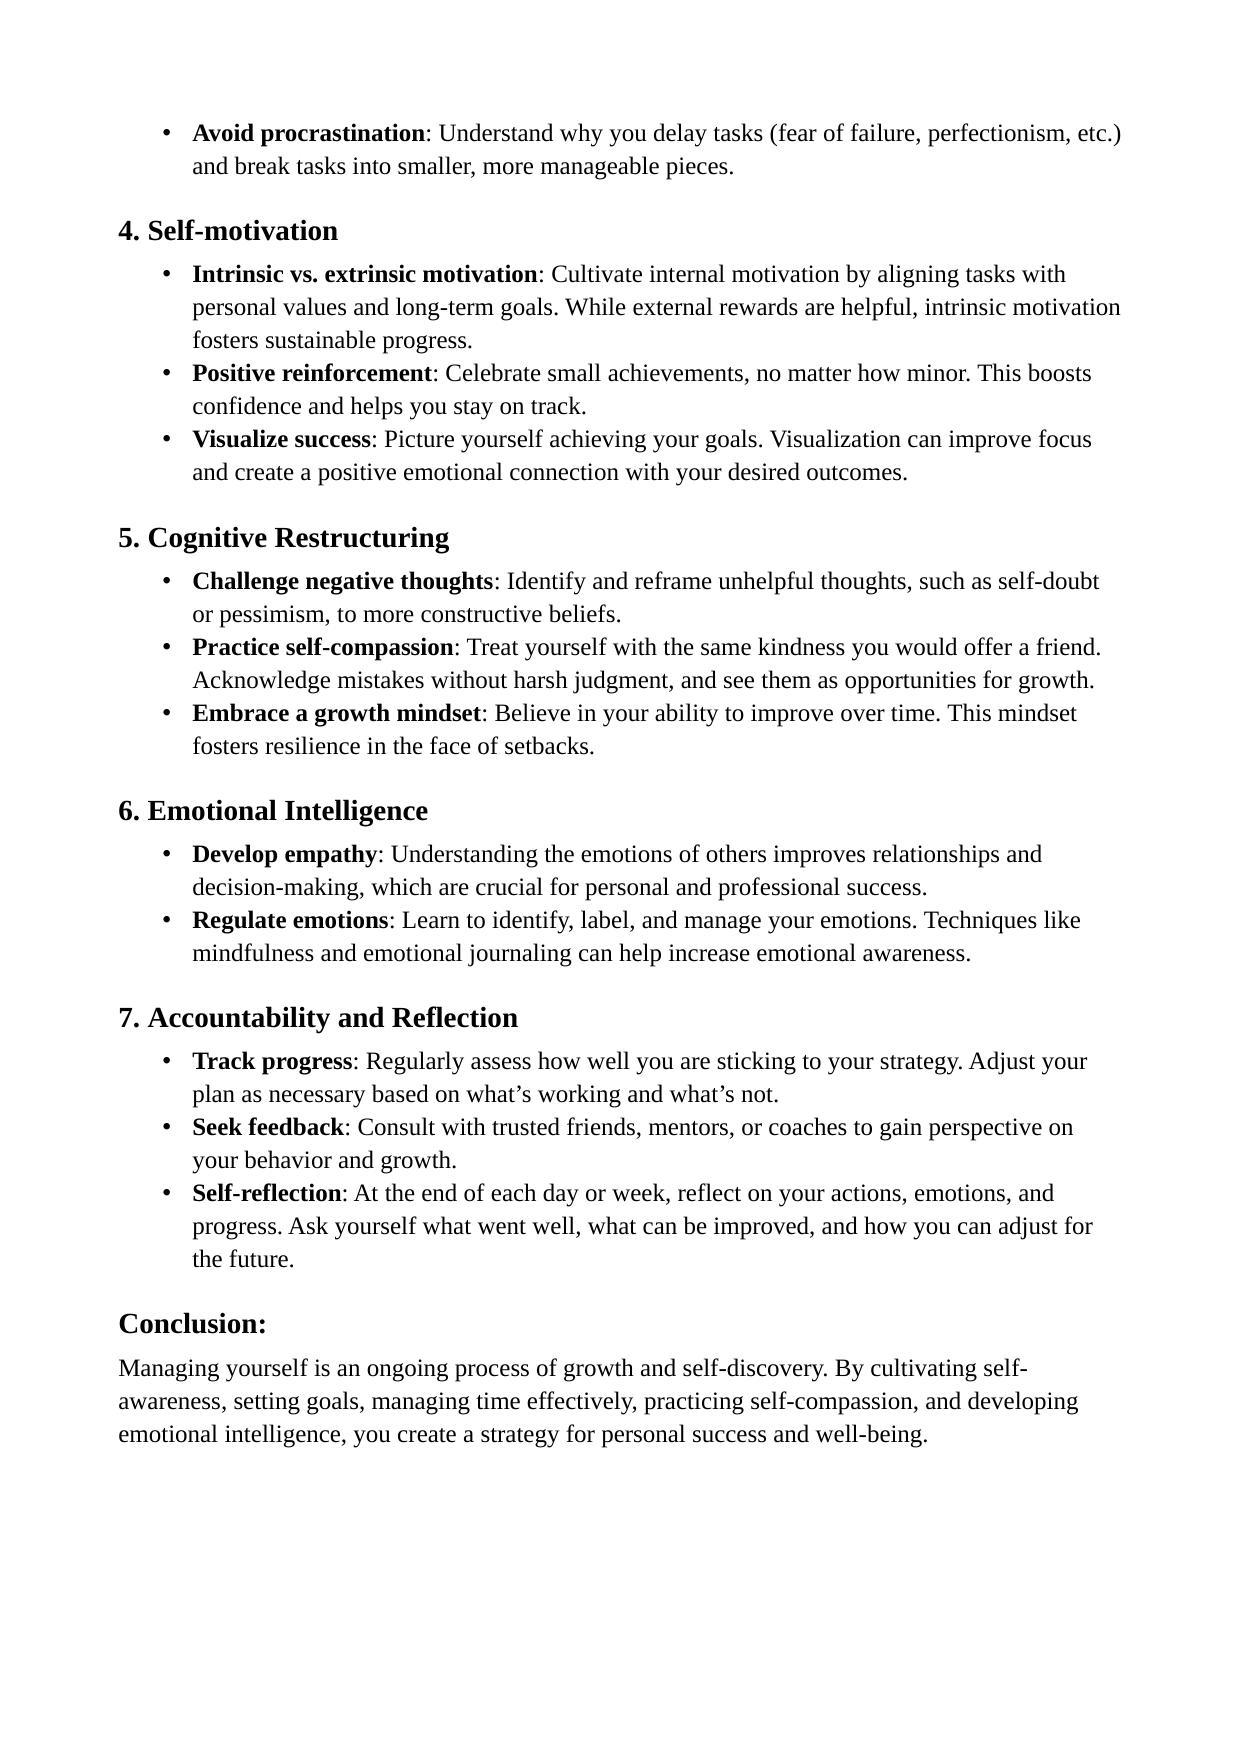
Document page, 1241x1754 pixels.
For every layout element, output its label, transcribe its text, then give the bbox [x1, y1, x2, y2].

subtitle 5. Cognitive Restructuring [118, 520, 1122, 553]
list Self-reflection: At the end of each day or week, reflect on your actions, emotions, and progress. Ask yourself what went well, what can be improved, and how you can adjust for the future. [162, 1178, 1122, 1273]
subtitle 4. Self-motivation [118, 213, 1122, 247]
list Seek feedback: Consult with trusted friends, mentors, or coaches to gain perspective on your behavior and growth. [162, 1112, 1122, 1174]
list Positive reinforcement: Celebrate small achievements, no matter how minor. This boosts confidence and helps you stay on track. [162, 358, 1122, 420]
list Avoid procrastination: Understand why you delay tasks (fear of failure, perfectionism, etc.) and break tasks into smaller, more manageable pieces. [162, 118, 1122, 180]
list Track progress: Regularly assess how well you are sticking to your strategy. Adjust your plan as necessary based on what’s working and what’s not. [162, 1046, 1122, 1108]
list Develop empathy: Understanding the emotions of others improves relationships and decision-making, which are crucial for personal and professional success. [162, 839, 1122, 901]
list Challenge negative thoughts: Identify and reframe unhelpful thoughts, such as self-doubt or pessimism, to more constructive beliefs. [162, 566, 1122, 627]
subtitle 6. Emotional Intelligence [118, 793, 1122, 827]
text Managing yourself is an ongoing process of growth and self-discovery. By cultivating self-awareness, setting goals, managing time effectively, practicing self-compassion, and developing emotional intelligence, you create a strategy for personal success and well-being. [118, 1353, 1122, 1447]
list Visualize success: Picture yourself achieving your goals. Visualization can improve focus and create a positive emotional connection with your desired outcomes. [162, 424, 1122, 486]
list Regulate emotions: Learn to identify, label, and manage your emotions. Techniques like mindfulness and emotional journaling can help increase emotional awareness. [162, 905, 1122, 967]
subtitle Conclusion: [118, 1307, 1122, 1340]
subtitle 7. Accountability and Reflection [118, 1000, 1122, 1034]
list Practice self-compassion: Treat yourself with the same kindness you would offer a friend. Acknowledge mistakes without harsh judgment, and see them as opportunities for growth. [162, 632, 1122, 693]
list Intrinsic vs. extrinsic motivation: Cultivate internal motivation by aligning tasks with personal values and long-term goals. While external rewards are helpful, intrinsic motivation fosters sustainable progress. [162, 259, 1122, 354]
list Embrace a growth mindset: Believe in your ability to improve over time. This mindset fosters resilience in the face of setbacks. [162, 698, 1122, 759]
